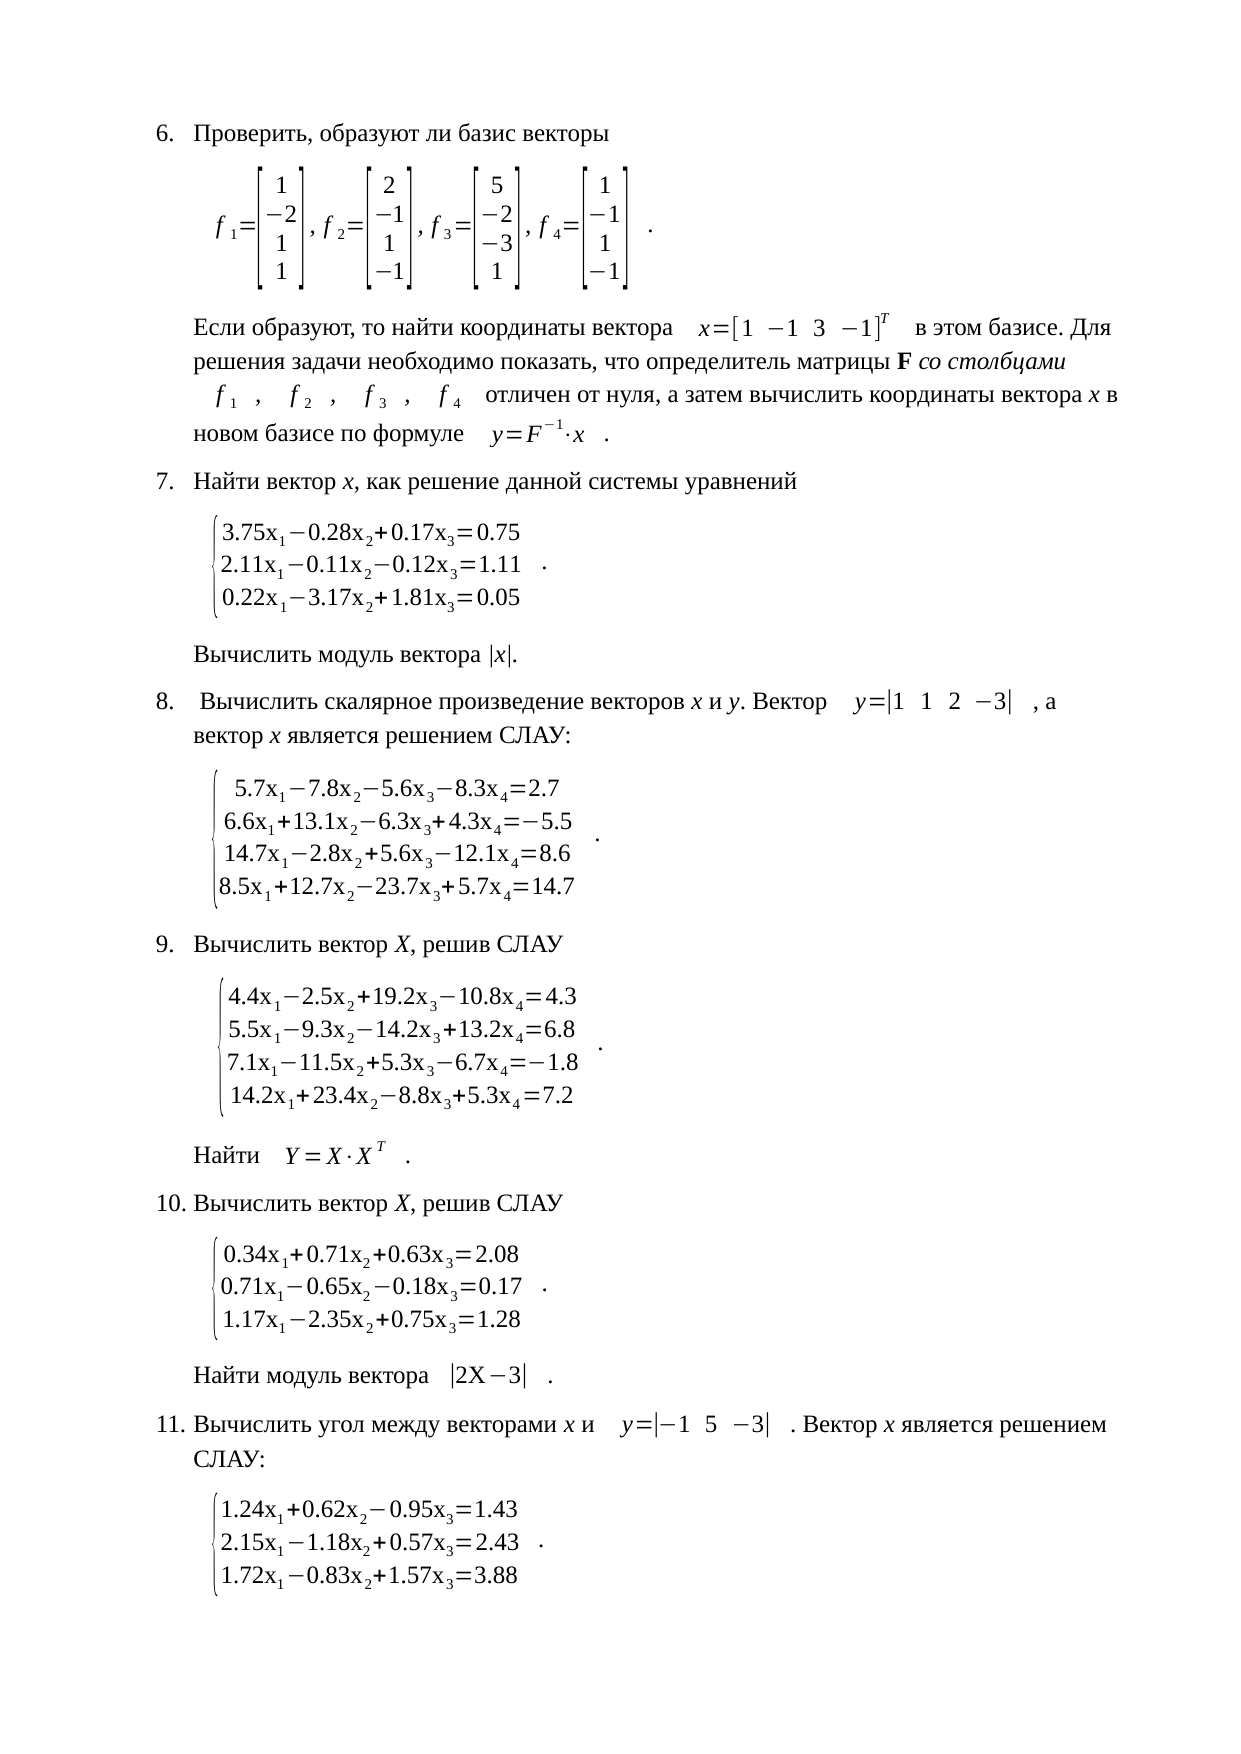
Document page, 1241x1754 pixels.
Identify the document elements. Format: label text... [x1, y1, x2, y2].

list . [156, 768, 1122, 910]
list Вычислить вектор X, решив СЛАУ [156, 1188, 1122, 1216]
list . [156, 1491, 1122, 1598]
list . [156, 1235, 1122, 1342]
list Найти . [156, 1138, 1122, 1169]
list . [156, 166, 1122, 291]
list Найти вектор x, как решение данной системы уравнений [156, 466, 1122, 495]
list Если образуют, то найти координаты вектора в этом базисе. Для решения задачи необходимо показать, что определитель матрицы F со столбцами , , , отличен от нуля, а затем вычислить координаты вектора x в новом базисе по формуле . [156, 310, 1122, 447]
list Вычислить угол между векторами x и . Вектор x является решением СЛАУ: [156, 1409, 1122, 1472]
list Проверить, образуют ли базис векторы [156, 118, 1122, 147]
list . [156, 514, 1122, 620]
list Найти модуль вектора. [156, 1361, 1122, 1391]
list . [156, 977, 1122, 1119]
list Вычислить вектор X, решив СЛАУ [156, 929, 1122, 958]
list Вычислить скалярное произведение векторов x и y. Вектор , а вектор x является решением СЛАУ: [156, 686, 1122, 749]
list Вычислить модуль вектора |x|. [156, 639, 1122, 667]
